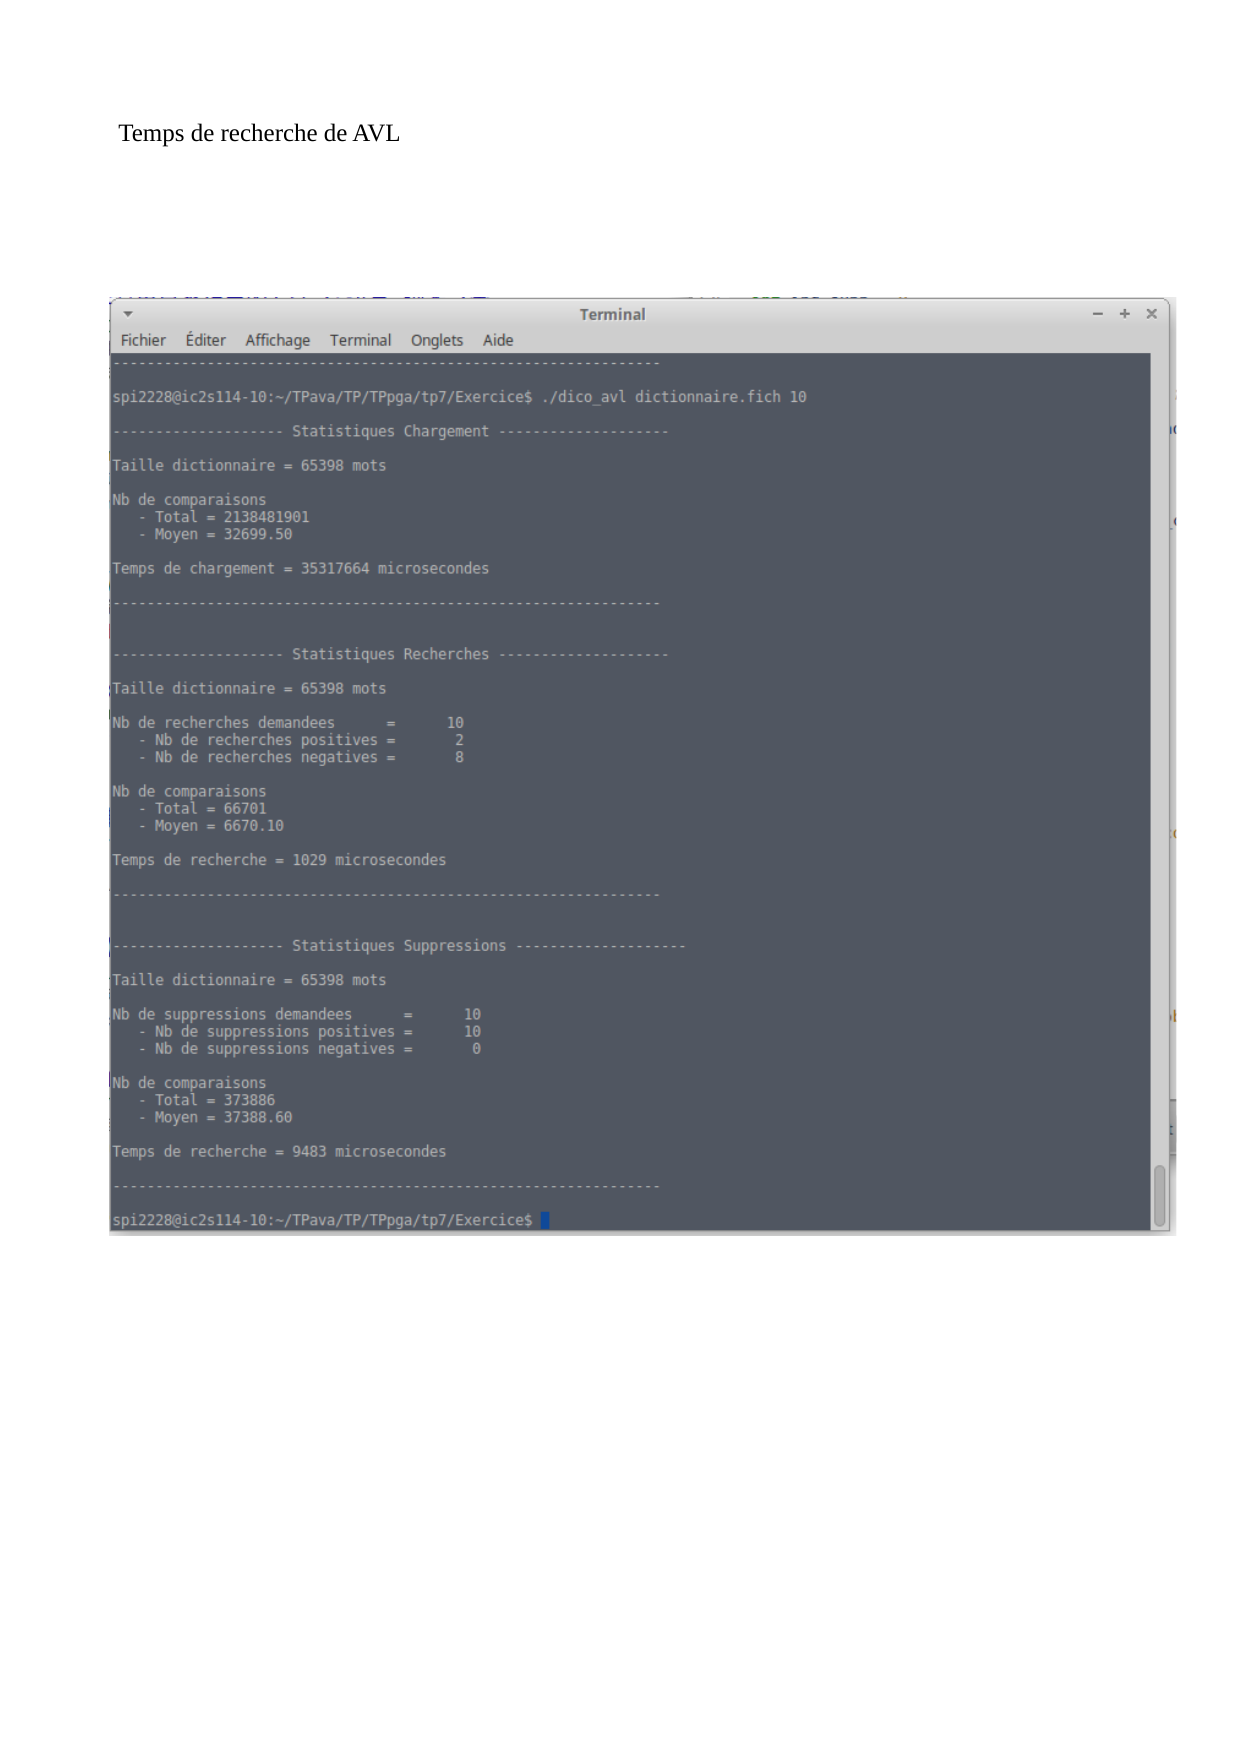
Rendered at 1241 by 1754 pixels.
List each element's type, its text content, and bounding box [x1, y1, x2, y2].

text Temps de recherche de AVL [118, 118, 1122, 147]
picture [109, 297, 781, 1236]
